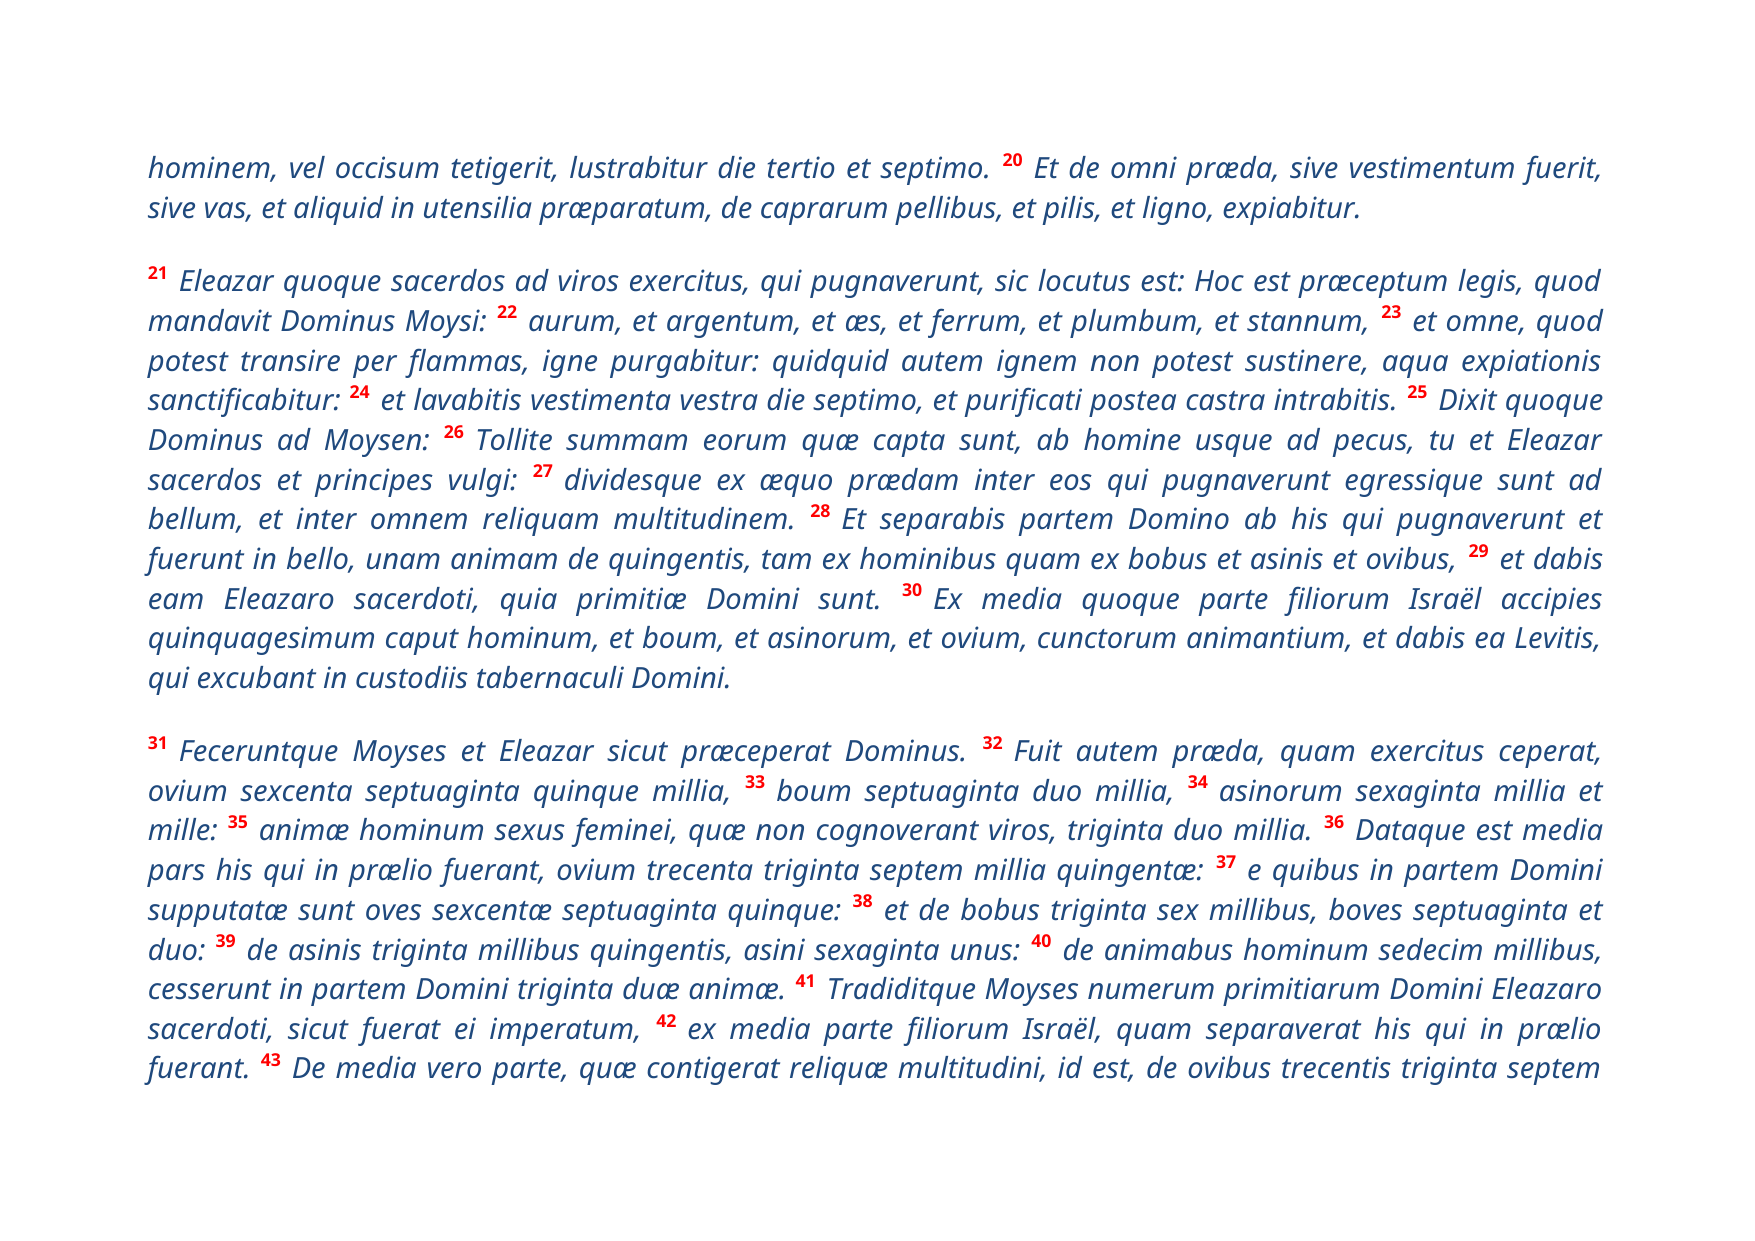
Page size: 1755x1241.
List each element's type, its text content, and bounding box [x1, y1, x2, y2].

text 21 Eleazar quoque sacerdos ad viros exercitus, qui pugnaverunt, sic locutus est: Hoc est præceptum legis, quod mandavit Dominus Moysi: 22 aurum, et argentum, et æs, et ferrum, et plumbum, et stannum, 23 et omne, quod potest transire per flammas, igne purgabitur: quidquid autem ignem non potest sustinere, aqua expiationis sanctificabitur: 24 et lavabitis vestimenta vestra die septimo, et purificati postea castra intrabitis. 25 Dixit quoque Dominus ad Moysen: 26 Tollite summam eorum quæ capta sunt, ab homine usque ad pecus, tu et Eleazar sacerdos et principes vulgi: 27 dividesque ex æquo prædam inter eos qui pugnaverunt egressique sunt ad bellum, et inter omnem reliquam multitudinem. 28 Et separabis partem Domino ab his qui pugnaverunt et fuerunt in bello, unam animam de quingentis, tam ex hominibus quam ex bobus et asinis et ovibus, 29 et dabis eam Eleazaro sacerdoti, quia primitiæ Domini sunt. 30 Ex media quoque parte filiorum Israël accipies quinquagesimum caput hominum, et boum, et asinorum, et ovium, cunctorum animantium, et dabis ea Levitis, qui excubant in custodiis tabernaculi Domini. [148, 260, 1606, 697]
text hominem, vel occisum tetigerit, lustrabitur die tertio et septimo. 20 Et de omni præda, sive vestimentum fuerit, sive vas, et aliquid in utensilia præparatum, de caprarum pellibus, et pilis, et ligno, expiabitur. [148, 148, 1606, 227]
text 31 Feceruntque Moyses et Eleazar sicut præceperat Dominus. 32 Fuit autem præda, quam exercitus ceperat, ovium sexcenta septuaginta quinque millia, 33 boum septuaginta duo millia, 34 asinorum sexaginta millia et mille: 35 animæ hominum sexus feminei, quæ non cognoverant viros, triginta duo millia. 36 Dataque est media pars his qui in prælio fuerant, ovium trecenta triginta septem millia quingentæ: 37 e quibus in partem Domini supputatæ sunt oves sexcentæ septuaginta quinque: 38 et de bobus triginta sex millibus, boves septuaginta et duo: 39 de asinis triginta millibus quingentis, asini sexaginta unus: 40 de animabus hominum sedecim millibus, cesserunt in partem Domini triginta duæ animæ. 41 Tradiditque Moyses numerum primitiarum Domini Eleazaro sacerdoti, sicut fuerat ei imperatum, 42 ex media parte filiorum Israël, quam separaverat his qui in prælio fuerant. 43 De media vero parte, quæ contigerat reliquæ multitudini, id est, de ovibus trecentis triginta septem [148, 730, 1606, 1087]
